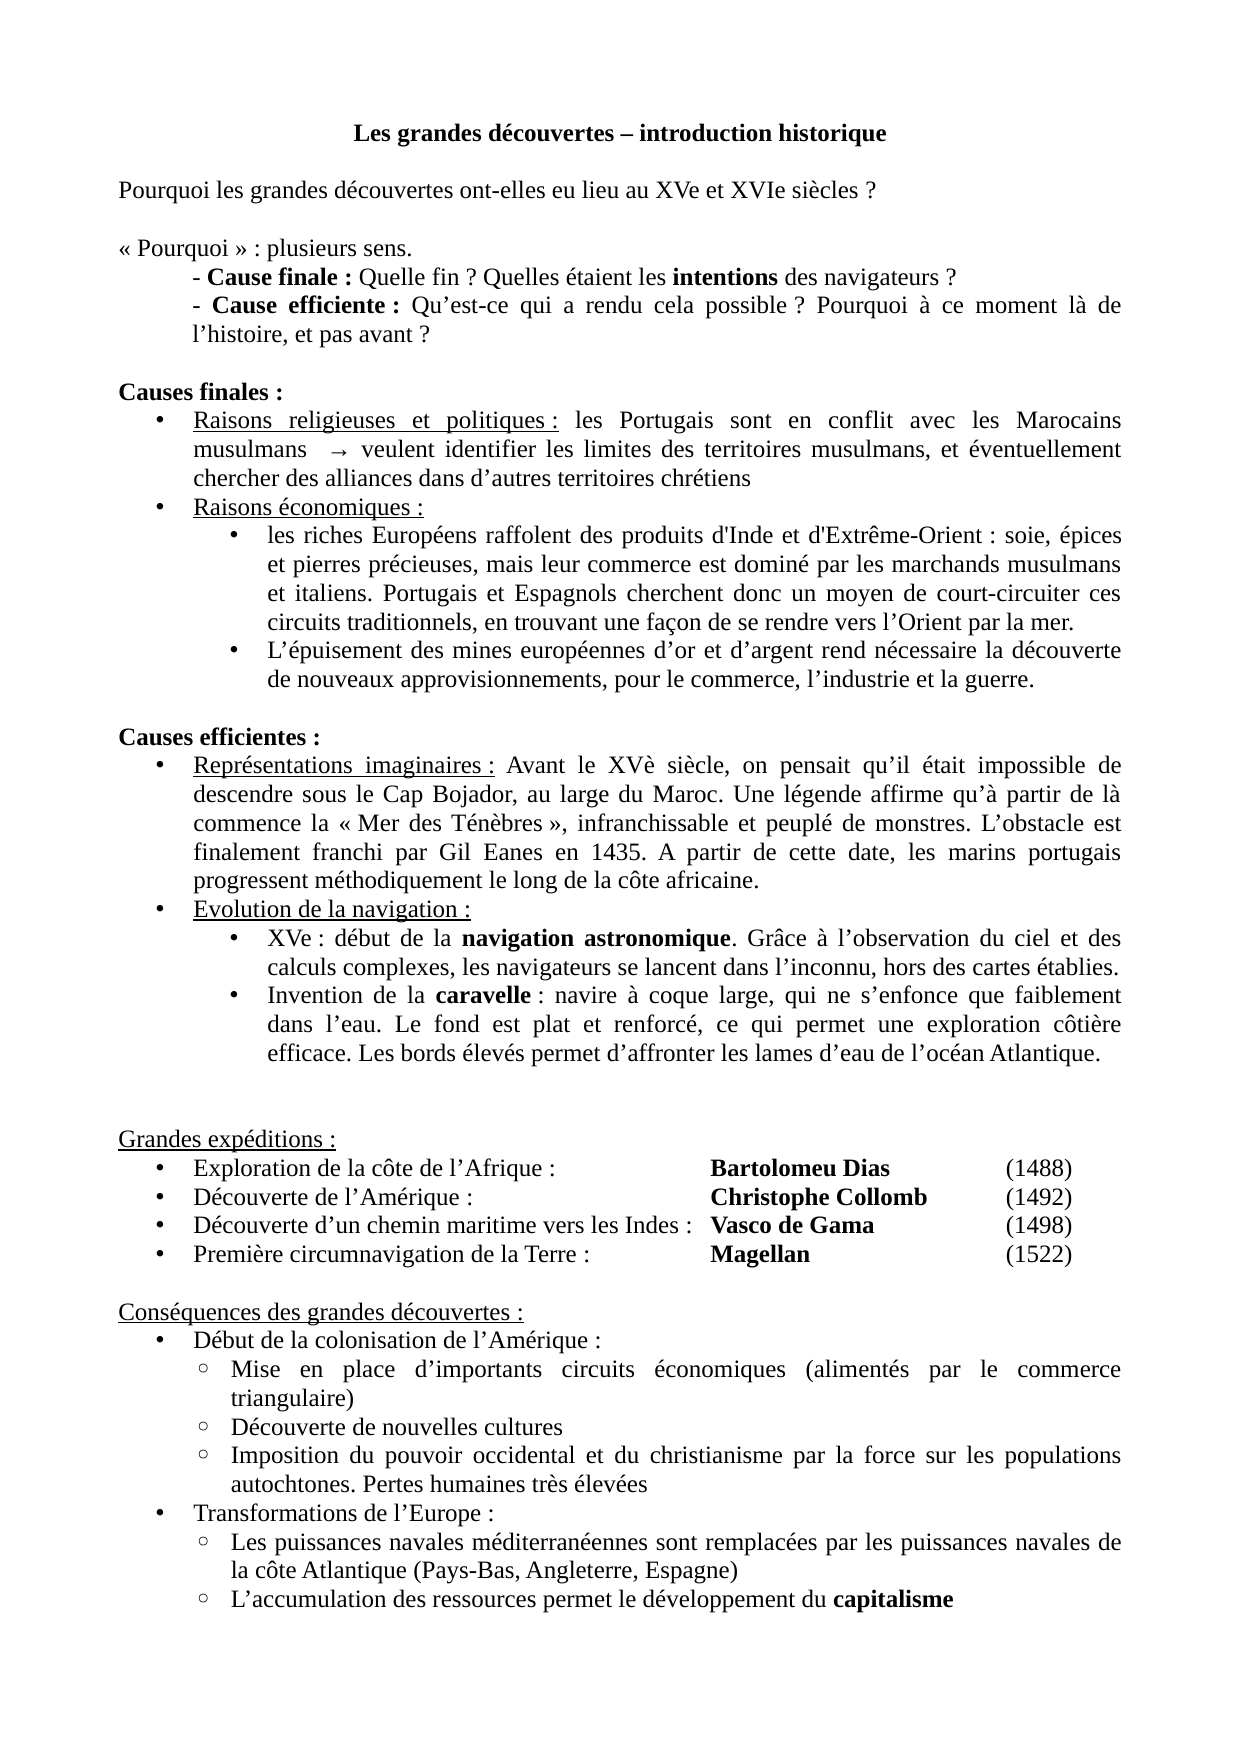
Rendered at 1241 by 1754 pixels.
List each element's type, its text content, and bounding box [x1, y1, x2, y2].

list Représentations imaginaires : Avant le XVè siècle, on pensait qu’il était impossible de descendre sous le Cap Bojador, au large du Maroc. Une légende affirme qu’à partir de là commence la « Mer des Ténèbres », infranchissable et peuplé de monstres. L’obstacle est finalement franchi par Gil Eanes en 1435. A partir de cette date, les marins portugais progressent méthodiquement le long de la côte africaine. [156, 751, 1122, 894]
text Pourquoi les grandes découvertes ont-elles eu lieu au XVe et XVIe siècles ? [118, 176, 1122, 204]
list Découverte d’un chemin maritime vers les Indes : Vasco de Gama (1498) [156, 1211, 1122, 1239]
list Découverte de l’Amérique : Christophe Collomb (1492) [156, 1182, 1122, 1211]
text Causes efficientes : [118, 722, 1122, 751]
text Causes finales : [118, 377, 1122, 406]
text Conséquences des grandes découvertes : [118, 1297, 1122, 1326]
list L’accumulation des ressources permet le développement du capitalisme [193, 1584, 1122, 1613]
text - Cause finale : Quelle fin ? Quelles étaient les intentions des navigateurs ? [192, 262, 1122, 291]
text Grandes expéditions : [118, 1124, 1122, 1153]
list Découverte de nouvelles cultures [193, 1412, 1122, 1441]
list Raisons économiques : [156, 492, 1122, 521]
list Mise en place d’importants circuits économiques (alimentés par le commerce triangulaire) [193, 1354, 1122, 1412]
list les riches Européens raffolent des produits d'Inde et d'Extrême-Orient : soie, épices et pierres précieuses, mais leur commerce est dominé par les marchands musulmans et italiens. Portugais et Espagnols cherchent donc un moyen de court-circuiter ces circuits traditionnels, en trouvant une façon de se rendre vers l’Orient par la mer. [229, 521, 1122, 636]
text - Cause efficiente : Qu’est-ce qui a rendu cela possible ? Pourquoi à ce moment là de l’histoire, et pas avant ? [192, 291, 1122, 348]
list Transformations de l’Europe : [156, 1498, 1122, 1527]
list XVe : début de la navigation astronomique. Grâce à l’observation du ciel et des calculs complexes, les navigateurs se lancent dans l’inconnu, hors des cartes établies. [229, 923, 1122, 981]
list Imposition du pouvoir occidental et du christianisme par la force sur les populations autochtones. Pertes humaines très élevées [193, 1441, 1122, 1498]
list Première circumnavigation de la Terre : Magellan (1522) [156, 1239, 1122, 1268]
list Invention de la caravelle : navire à coque large, qui ne s’enfonce que faiblement dans l’eau. Le fond est plat et renforcé, ce qui permet une exploration côtière efficace. Les bords élevés permet d’affronter les lames d’eau de l’océan Atlantique. [229, 981, 1122, 1067]
list Début de la colonisation de l’Amérique : [156, 1326, 1122, 1354]
list Evolution de la navigation : [156, 894, 1122, 923]
list Exploration de la côte de l’Afrique : Bartolomeu Dias (1488) [156, 1153, 1122, 1182]
list L’épuisement des mines européennes d’or et d’argent rend nécessaire la découverte de nouveaux approvisionnements, pour le commerce, l’industrie et la guerre. [229, 636, 1122, 693]
list Les puissances navales méditerranéennes sont remplacées par les puissances navales de la côte Atlantique (Pays-Bas, Angleterre, Espagne) [193, 1527, 1122, 1584]
list Raisons religieuses et politiques : les Portugais sont en conflit avec les Marocains musulmans → veulent identifier les limites des territoires musulmans, et éventuellement chercher des alliances dans d’autres territoires chrétiens [156, 406, 1122, 492]
text Les grandes découvertes – introduction historique [118, 118, 1122, 147]
text « Pourquoi » : plusieurs sens. [118, 233, 1122, 262]
